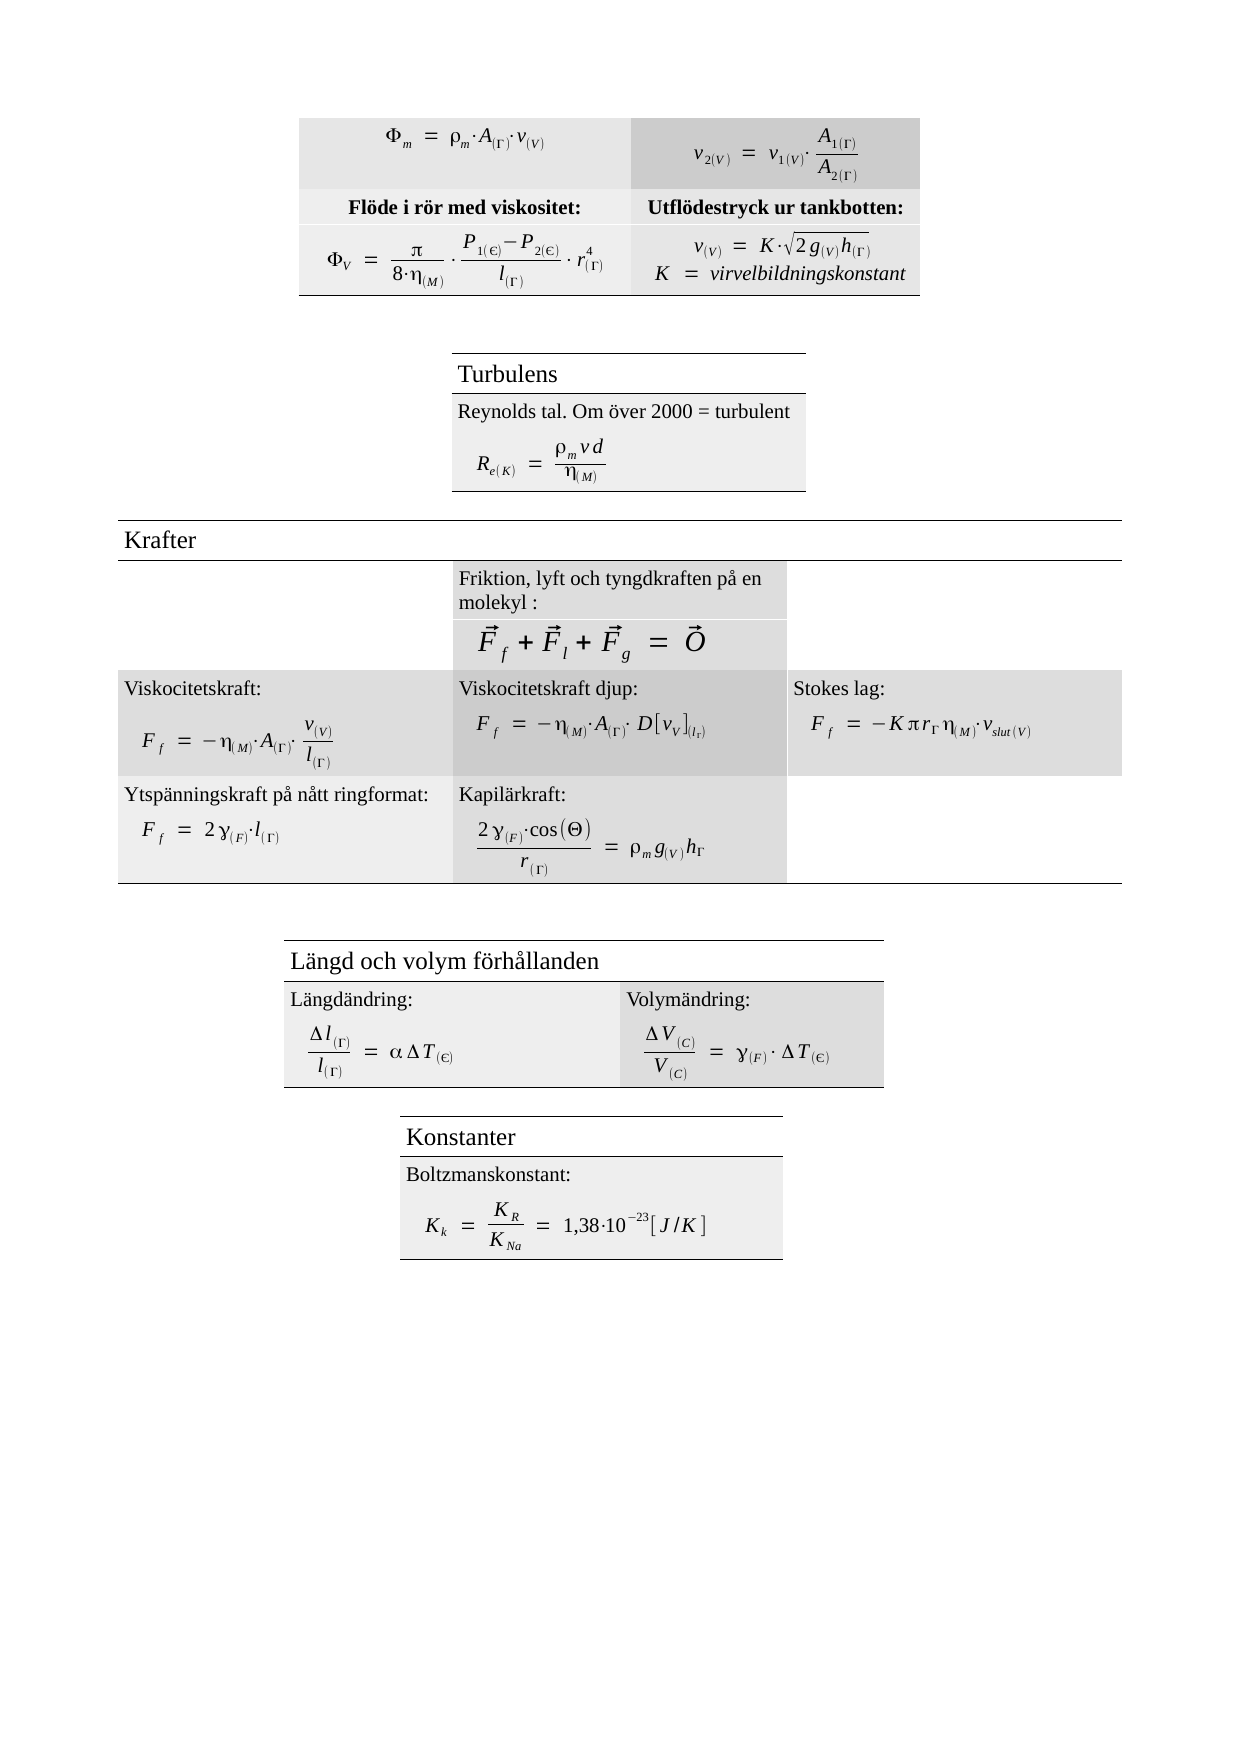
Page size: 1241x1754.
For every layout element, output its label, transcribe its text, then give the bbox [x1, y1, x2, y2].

table_header Längd och volym förhållanden [284, 941, 620, 981]
table_cell [118, 561, 453, 619]
table_cell Flöde i rör med viskositet: [299, 189, 631, 224]
table_cell Viskocitetskraft djup: [453, 670, 787, 706]
table_cell [788, 706, 1122, 776]
table_cell [299, 118, 631, 189]
table_cell Viskocitetskraft: [118, 670, 453, 706]
table_cell Volymändring: [620, 982, 884, 1016]
table_cell [118, 620, 453, 670]
table_cell [788, 561, 1122, 619]
table_header Turbulens [452, 354, 806, 393]
table_header [788, 521, 1122, 560]
table_cell [118, 706, 453, 776]
table_header [620, 941, 884, 981]
table_header Krafter [118, 521, 453, 560]
table_cell Boltzmanskonstant: [400, 1157, 783, 1192]
table_cell [452, 429, 806, 491]
table_cell [453, 706, 787, 776]
table_cell [453, 620, 787, 670]
table_cell Ytspänningskraft på nått ringformat: [118, 776, 453, 812]
table_cell [631, 118, 920, 189]
table_cell [284, 1016, 620, 1087]
table_cell Stokes lag: [788, 670, 1122, 706]
table_header Konstanter [400, 1117, 783, 1156]
table_cell [118, 812, 453, 883]
table_cell [788, 812, 1122, 883]
table_cell [788, 620, 1122, 670]
table_cell [620, 1016, 884, 1087]
table_cell [453, 812, 787, 883]
table_cell Friktion, lyft och tyngdkraften på en molekyl : [453, 561, 787, 619]
table_cell Utflödestryck ur tankbotten: [631, 189, 920, 224]
table_cell [788, 776, 1122, 812]
table_cell [400, 1192, 783, 1259]
table_cell Kapilärkraft: [453, 776, 787, 812]
table_cell Längdändring: [284, 982, 620, 1016]
table_cell Reynolds tal. Om över 2000 = turbulent [452, 394, 806, 429]
table_header [453, 521, 787, 560]
table_cell [299, 225, 631, 295]
table_cell [631, 225, 920, 295]
